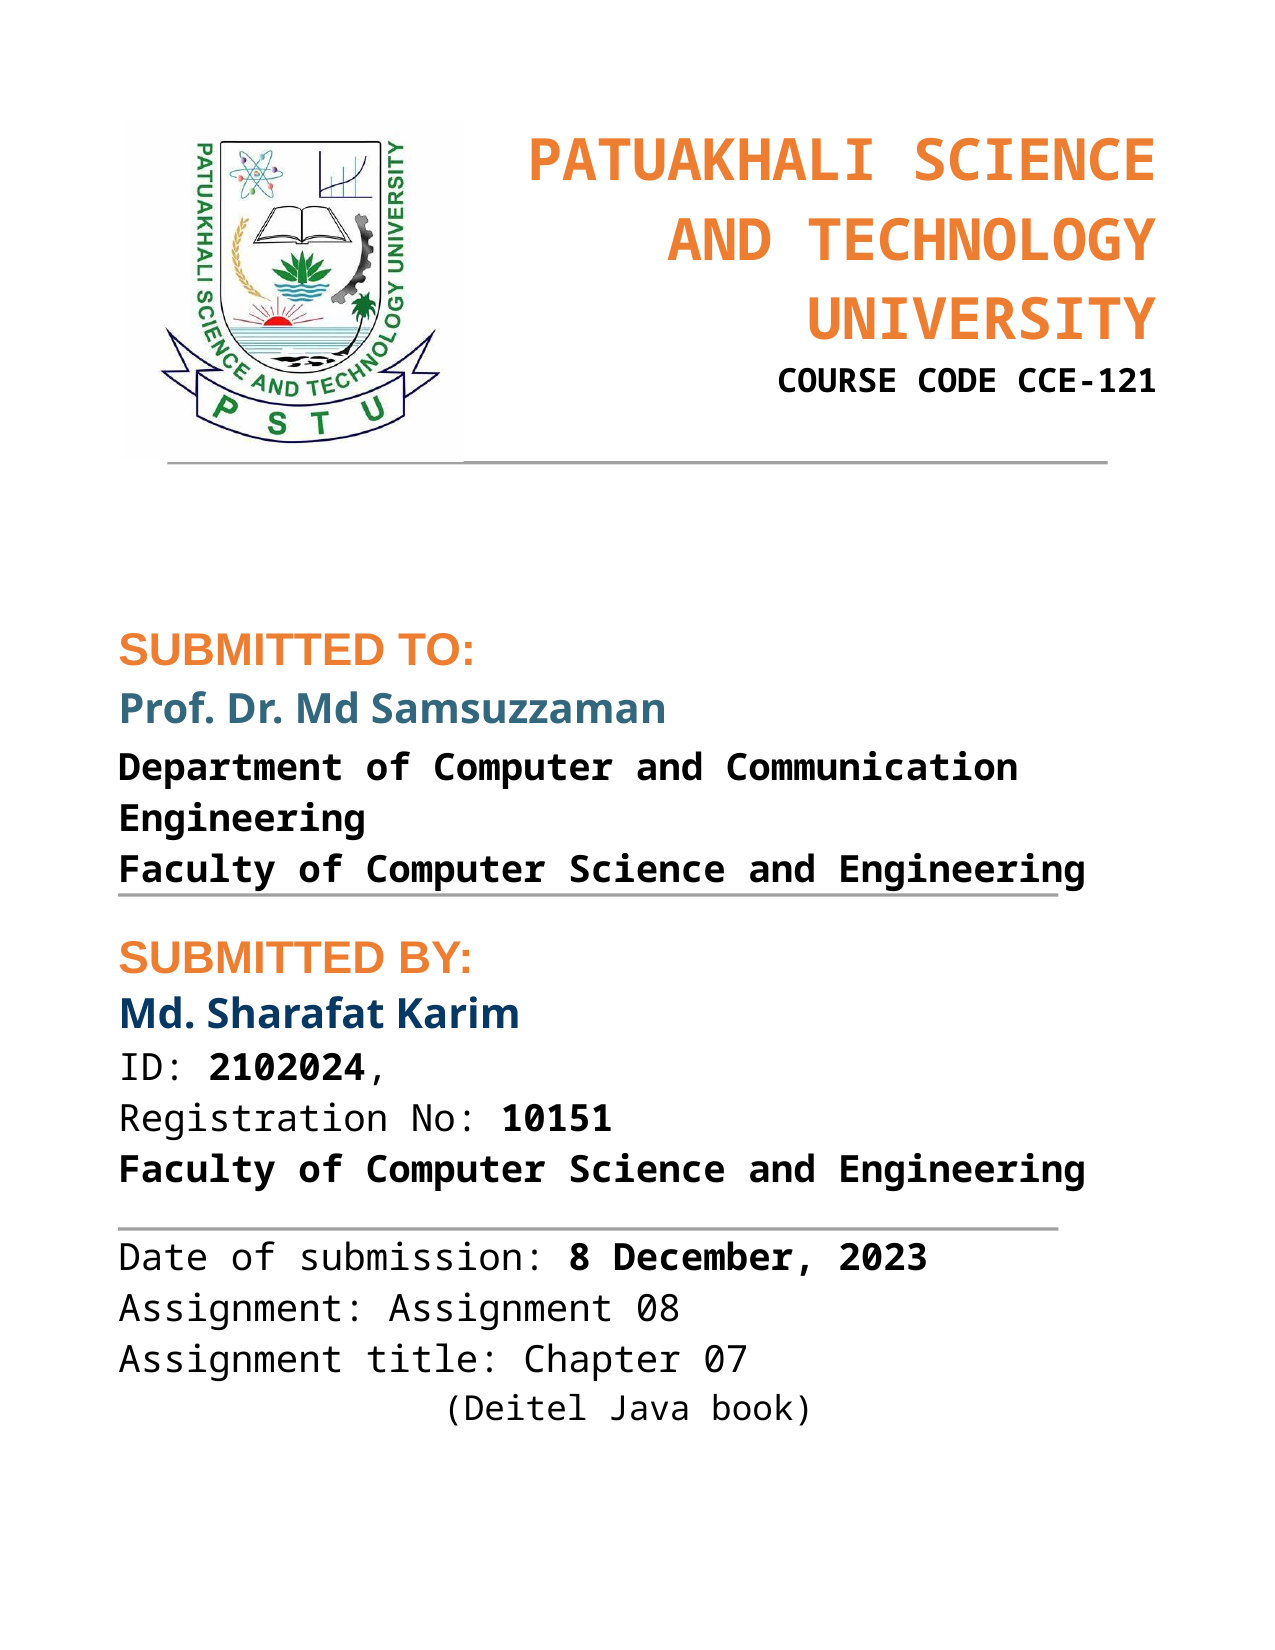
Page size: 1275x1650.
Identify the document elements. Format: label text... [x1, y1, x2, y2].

text (Deitel Java book) [118, 1384, 1157, 1431]
text COURSE CODE CCE-121 [464, 357, 1157, 402]
text Faculty of Computer Science and Engineering [118, 842, 1157, 893]
text Assignment title: Chapter 07 [118, 1333, 1157, 1384]
subtitle Prof. Dr. Md Samsuzzaman [118, 679, 1157, 736]
text PATUAKHALI SCIENCE AND TECHNOLOGY UNIVERSITY [118, 118, 1157, 357]
text Faculty of Computer Science and Engineering [118, 1142, 1157, 1193]
text Date of submission: 8 December, 2023 [118, 1231, 1157, 1282]
text Assignment: Assignment 08 [118, 1282, 1157, 1333]
subtitle Department of Computer and Communication Engineering [118, 740, 1157, 842]
text Registration No: 10151 [118, 1091, 1157, 1142]
text SUBMITTED BY: [118, 931, 1157, 983]
text SUBMITTED TO: [118, 622, 1157, 675]
text Md. Sharafat Karim [118, 983, 1157, 1040]
picture [122, 120, 464, 462]
text ID: 2102024, [118, 1040, 1157, 1091]
